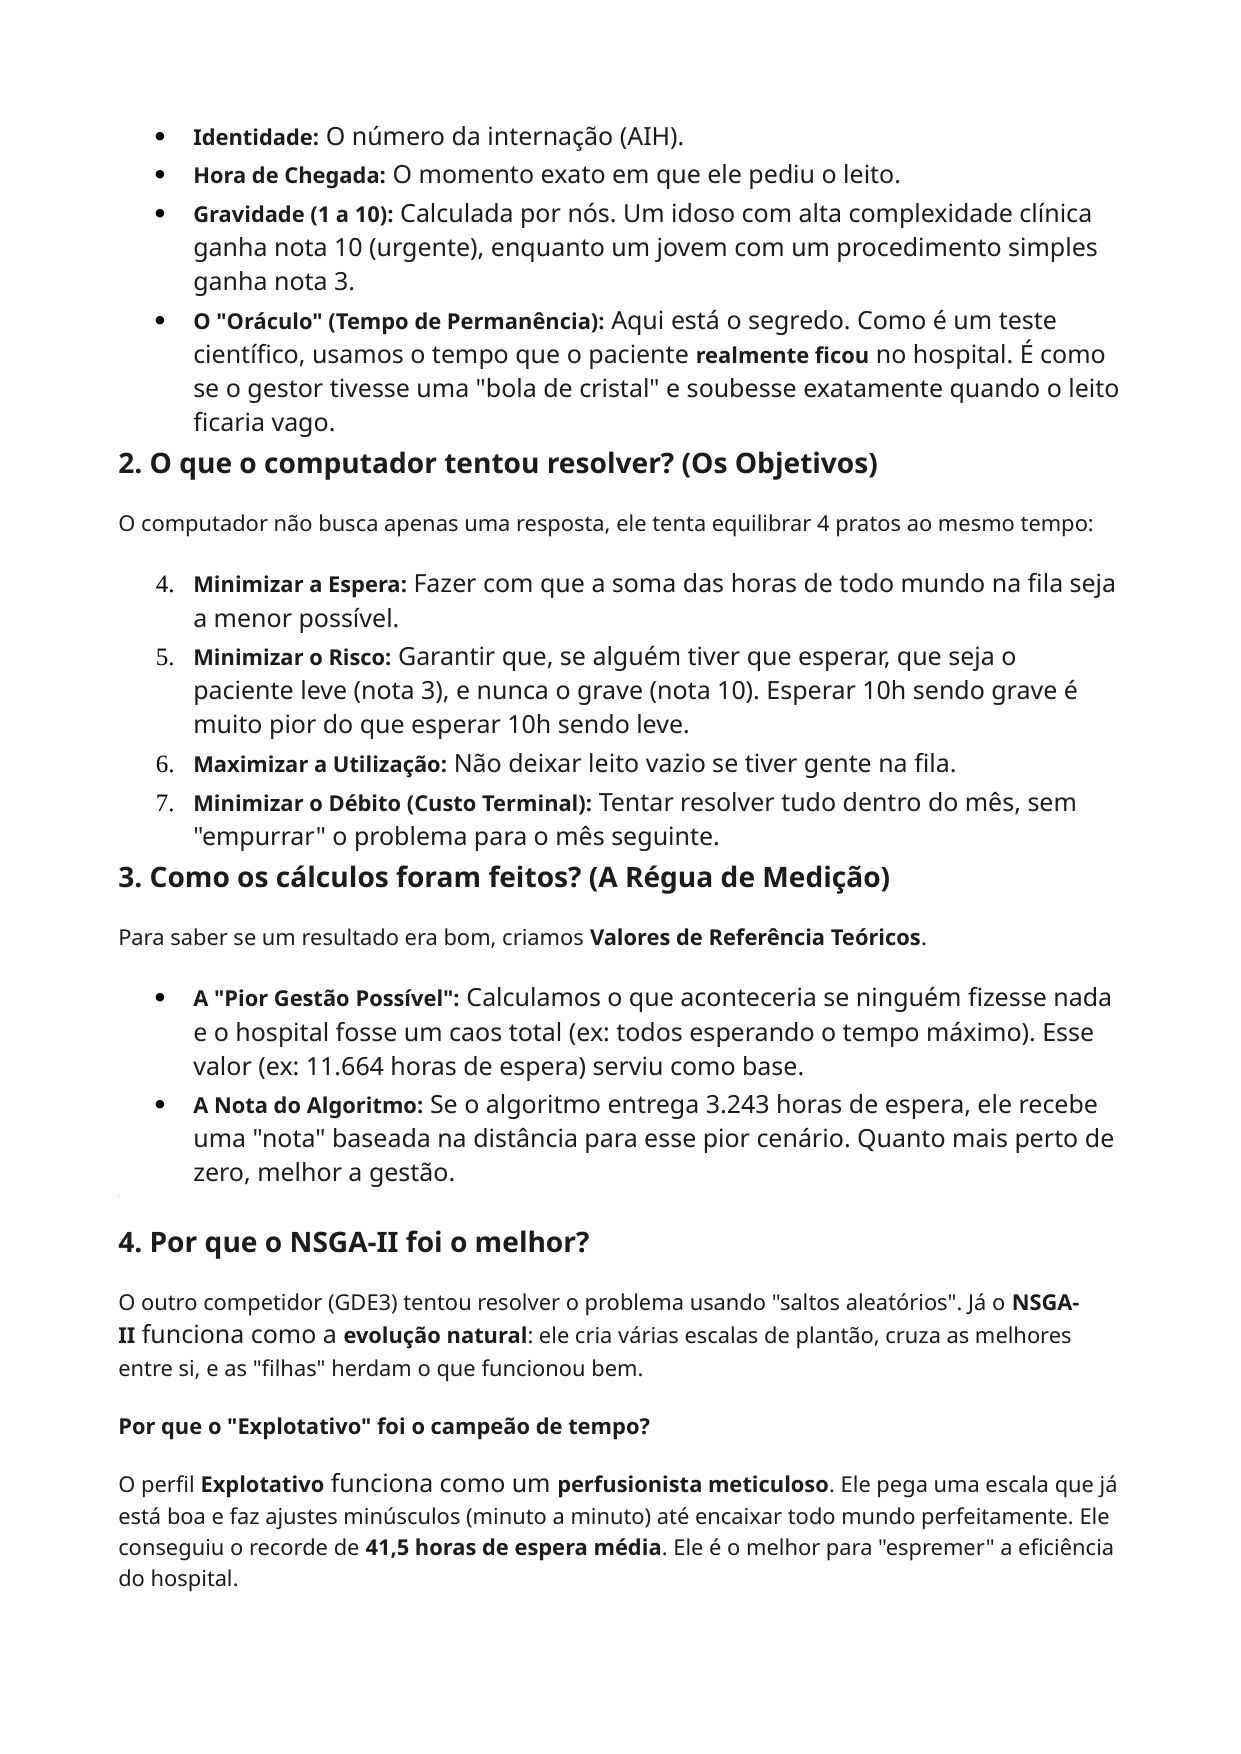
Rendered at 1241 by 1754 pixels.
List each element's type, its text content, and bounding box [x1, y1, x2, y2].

text O computador não busca apenas uma resposta, ele tenta equilibrar 4 pratos ao mesmo tempo: [118, 507, 1122, 538]
text Para saber se um resultado era bom, criamos Valores de Referência Teóricos. [118, 921, 1122, 952]
text O outro competidor (GDE3) tentou resolver o problema usando "saltos aleatórios". Já o NSGA-II funciona como a evolução natural: ele cria várias escalas de plantão, cruza as melhores entre si, e as "filhas" herdam o que funcionou bem. [118, 1286, 1122, 1382]
text O perfil Explotativo funciona como um perfusionista meticuloso. Ele pega uma escala que já está boa e faz ajustes minúsculos (minuto a minuto) até encaixar todo mundo perfeitamente. Ele conseguiu o recorde de 41,5 horas de espera média. Ele é o melhor para "espremer" a eficiência do hospital. [118, 1465, 1122, 1593]
list O "Oráculo" (Tempo de Permanência): Aqui está o segredo. Como é um teste científico, usamos o tempo que o paciente realmente ficou no hospital. É como se o gestor tivesse uma "bola de cristal" e soubesse exatamente quando o leito ficaria vago. [156, 302, 1122, 439]
list Minimizar a Espera: Fazer com que a soma das horas de todo mundo na fila seja a menor possível. [156, 566, 1122, 634]
subtitle 3. Como os cálculos foram feitos? (A Régua de Medição) [118, 857, 1122, 896]
list Hora de Chegada: O momento exato em que ele pediu o leito. [156, 157, 1122, 191]
list Minimizar o Débito (Custo Terminal): Tentar resolver tudo dentro do mês, sem "empurrar" o problema para o mês seguinte. [156, 784, 1122, 853]
subtitle 4. Por que o NSGA-II foi o melhor? [118, 1223, 1122, 1261]
list Identidade: O número da internação (AIH). [156, 118, 1122, 152]
list Minimizar o Risco: Garantir que, se alguém tiver que esperar, que seja o paciente leve (nota 3), e nunca o grave (nota 10). Esperar 10h sendo grave é muito pior do que esperar 10h sendo leve. [156, 639, 1122, 741]
subtitle Por que o "Explotativo" foi o campeão de tempo? [118, 1411, 1122, 1440]
list A "Pior Gestão Possível": Calculamos o que aconteceria se ninguém fizesse nada e o hospital fosse um caos total (ex: todos esperando o tempo máximo). Esse valor (ex: 11.664 horas de espera) serviu como base. [156, 980, 1122, 1082]
list Maximizar a Utilização: Não deixar leito vazio se tiver gente na fila. [156, 746, 1122, 780]
subtitle 2. O que o computador tentou resolver? (Os Objetivos) [118, 443, 1122, 482]
list A Nota do Algoritmo: Se o algoritmo entrega 3.243 horas de espera, ele recebe uma "nota" baseada na distância para esse pior cenário. Quanto mais perto de zero, melhor a gestão. [156, 1087, 1122, 1189]
list Gravidade (1 a 10): Calculada por nós. Um idoso com alta complexidade clínica ganha nota 10 (urgente), enquanto um jovem com um procedimento simples ganha nota 3. [156, 196, 1122, 298]
